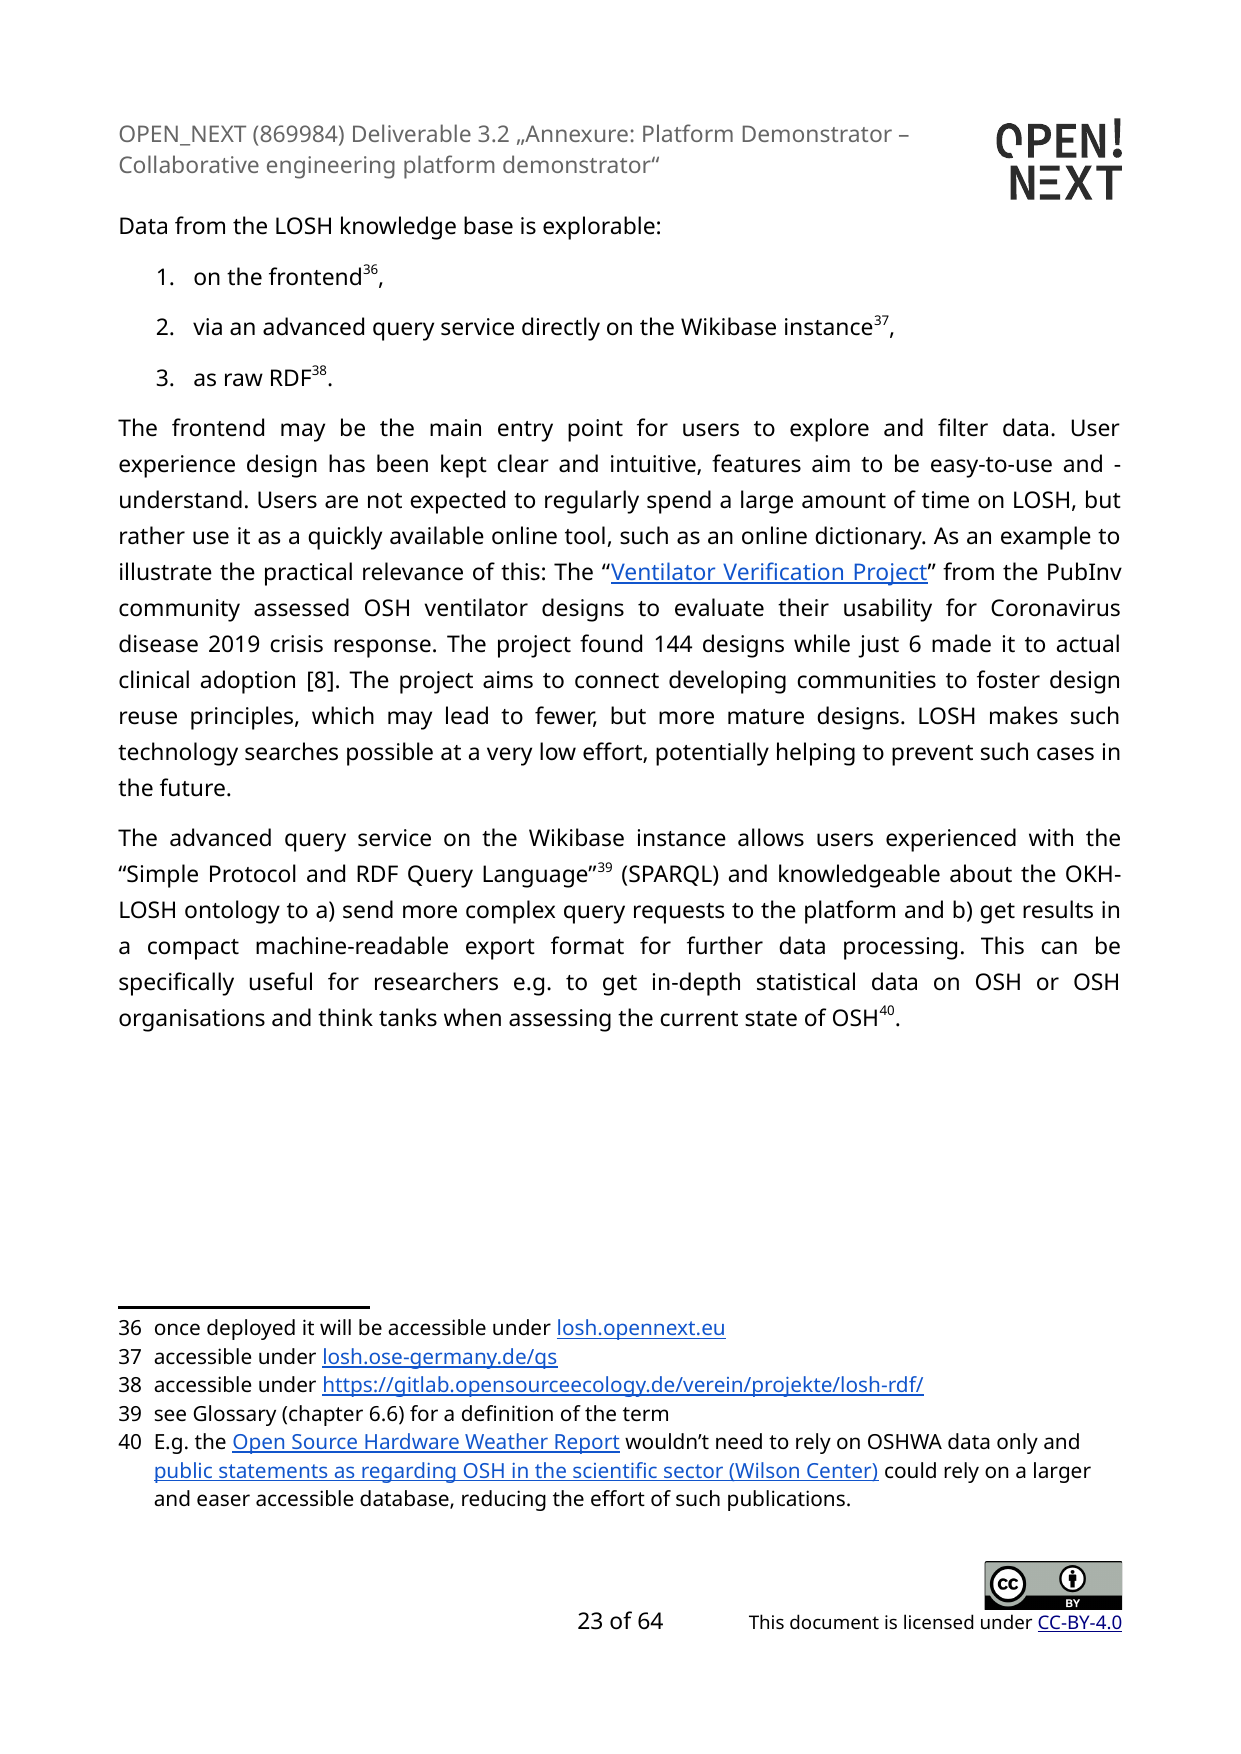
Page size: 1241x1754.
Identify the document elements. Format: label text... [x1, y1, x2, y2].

text E.g. the Open Source Hardware Weather Report wouldn’t need to rely on OSHWA data only and public statements as regarding OSH in the scientific sector (Wilson Center) could rely on a larger and easer accessible database, reducing the effort of such publications. [118, 1427, 1122, 1513]
text Data from the LOSH knowledge base is explorable: [118, 210, 1122, 241]
text The frontend may be the main entry point for users to explore and filter data. User experience design has been kept clear and intuitive, features aim to be easy-to-use and -understand. Users are not expected to regularly spend a large amount of time on LOSH, but rather use it as a quickly available online tool, such as an online dictionary. As an example to illustrate the practical relevance of this: The “Ventilator Verification Project” from the PubInv community assessed OSH ventilator designs to evaluate their usability for Coronavirus disease 2019 crisis response. The project found 144 designs while just 6 made it to actual clinical adoption [8]. The project aims to connect developing communities to foster design reuse principles, which may lead to fewer, but more mature designs. LOSH makes such technology searches possible at a very low effort, potentially helping to prevent such cases in the future. [118, 412, 1122, 803]
list once deployed it will be accessible under losh.opennext.eu [118, 1313, 1122, 1342]
list as raw RDF. [156, 362, 1122, 393]
picture [984, 1561, 1123, 1610]
text see Glossary (chapter 6.6) for a definition of the term [118, 1399, 1122, 1427]
list on the frontend, [156, 261, 1122, 292]
list accessible under losh.ose-germany.de/qs [118, 1342, 1122, 1370]
list accessible under https://gitlab.opensourceecology.de/verein/projekte/losh-rdf/ [118, 1370, 1122, 1399]
text The advanced query service on the Wikibase instance allows users experienced with the “Simple Protocol and RDF Query Language” (SPARQL) and knowledgeable about the OKH-LOSH ontology to a) send more complex query requests to the platform and b) get results in a compact machine-readable export format for further data processing. This can be specifically useful for researchers e.g. to get in-depth statistical data on OSH or OSH organisations and think tanks when assessing the current state of OSH. [118, 822, 1122, 1033]
list via an advanced query service directly on the Wikibase instance, [156, 311, 1122, 342]
